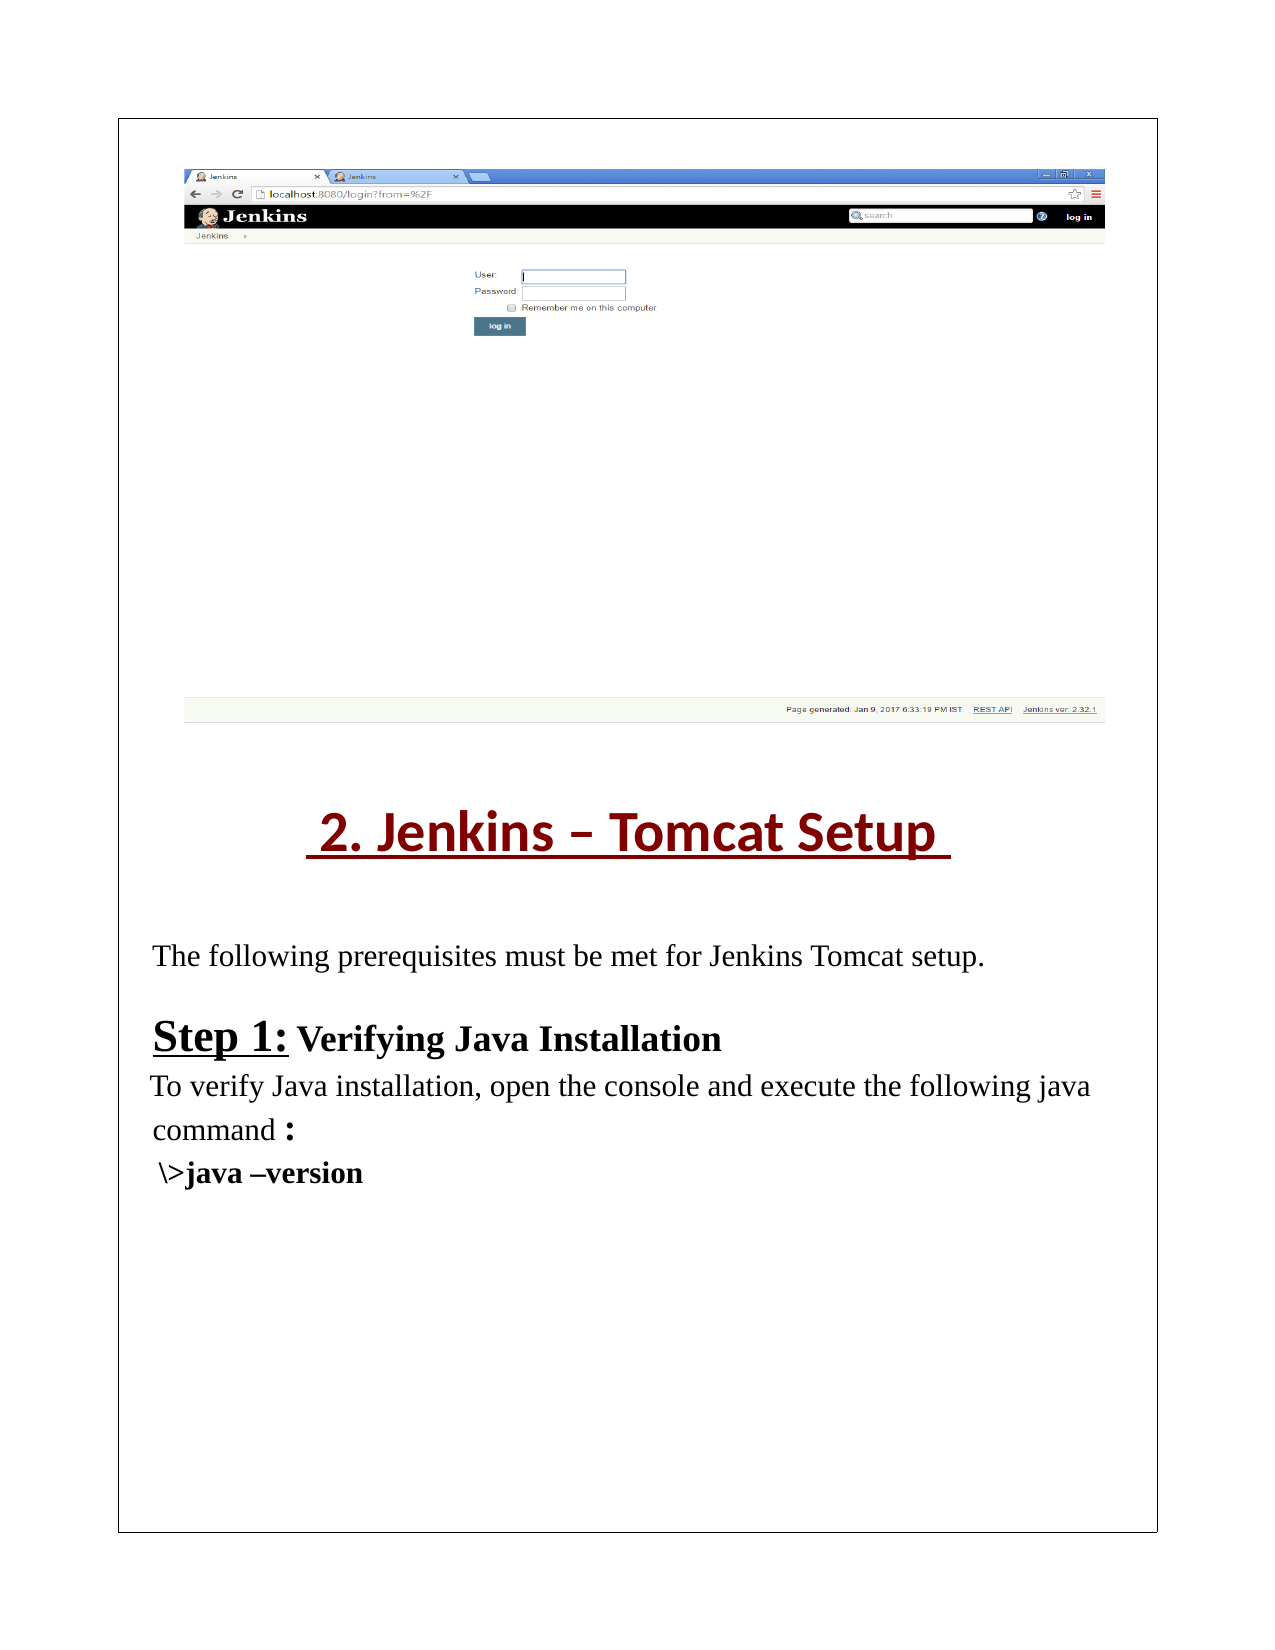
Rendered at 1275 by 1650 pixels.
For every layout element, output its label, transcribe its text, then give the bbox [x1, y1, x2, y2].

text command : [121, 1105, 1154, 1148]
text 2. Jenkins – Tomcat Setup [121, 795, 1154, 866]
text Step 1: Verifying Java Installation [121, 1009, 1154, 1062]
picture [184, 169, 1105, 723]
text \>java –version [121, 1148, 1154, 1191]
text To verify Java installation, open the console and execute the following java [121, 1062, 1154, 1105]
text The following prerequisites must be met for Jenkins Tomcat setup. [121, 937, 1154, 973]
